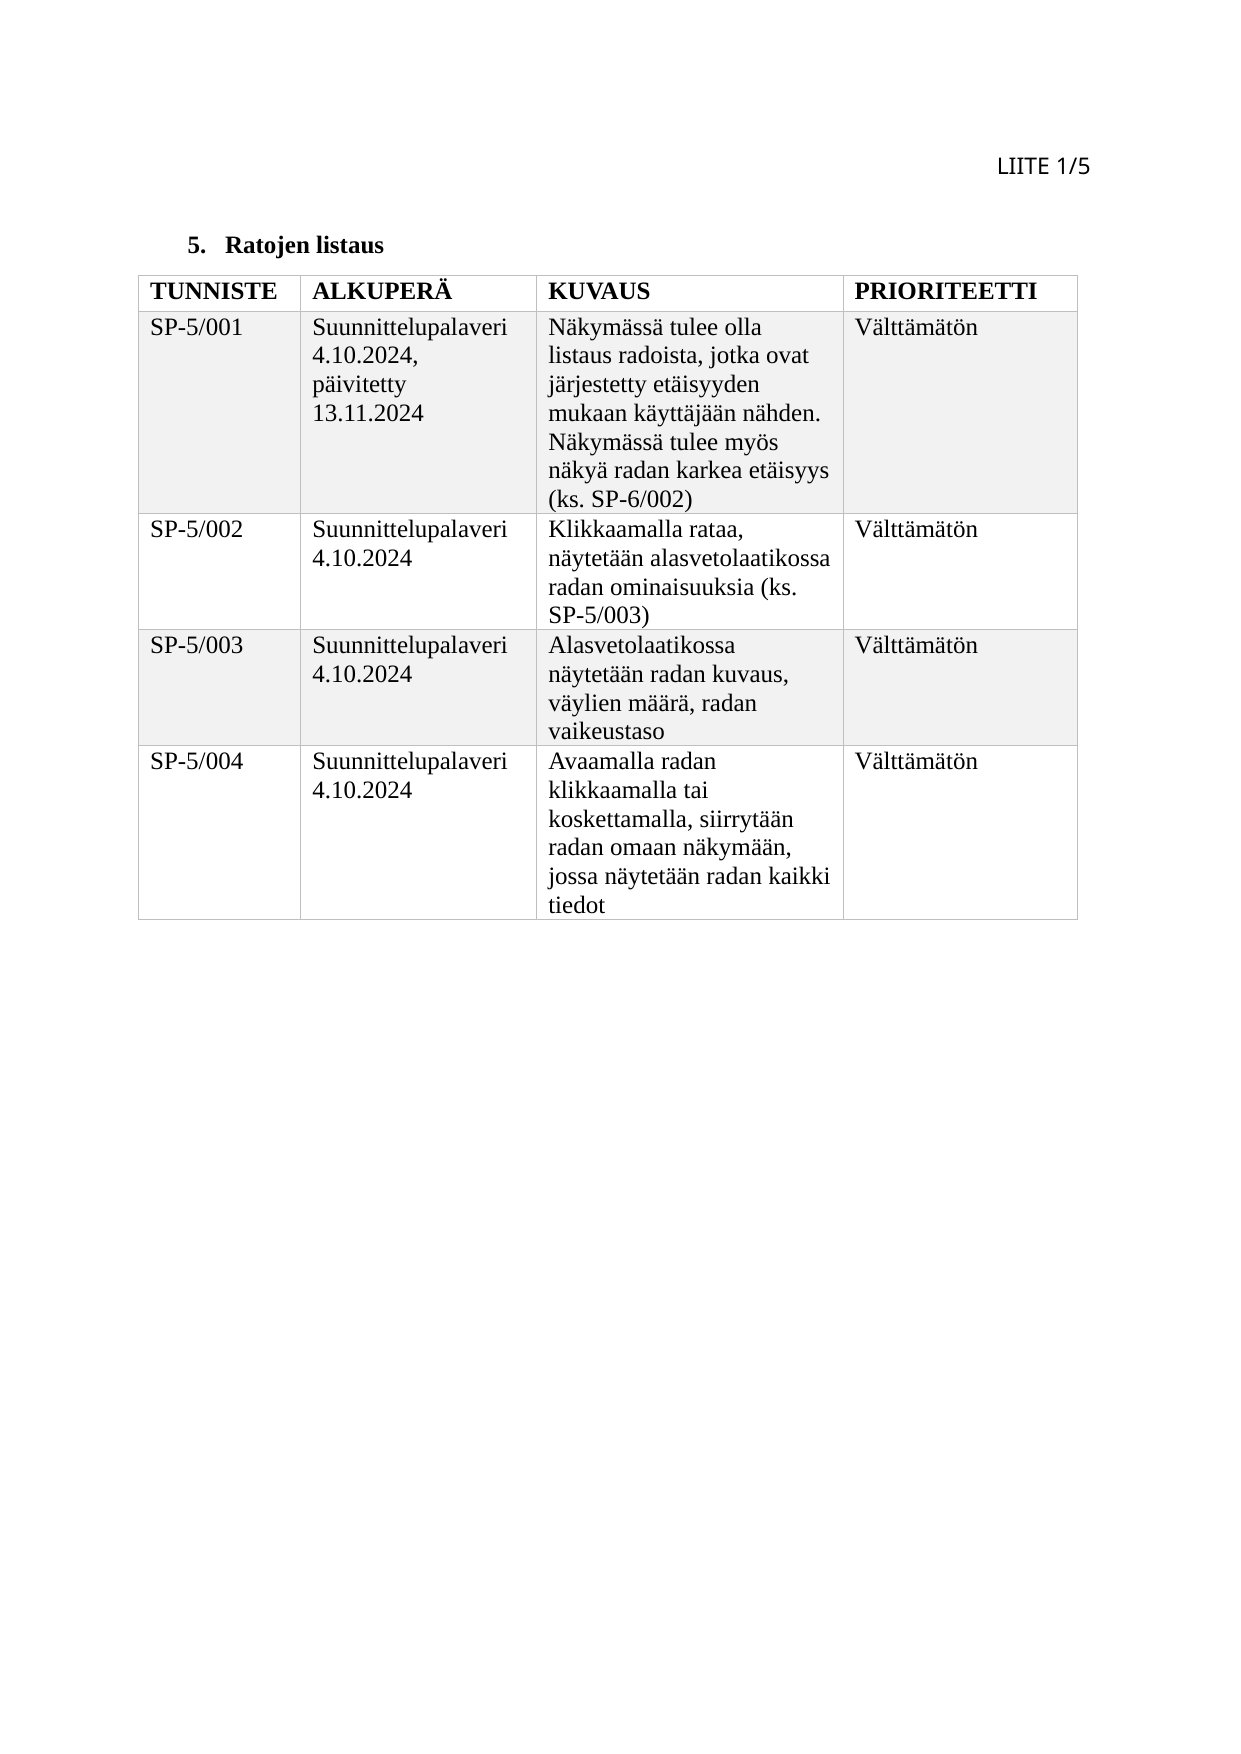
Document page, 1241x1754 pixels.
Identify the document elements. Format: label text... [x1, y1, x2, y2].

table_cell Suunnittelupalaveri 4.10.2024, päivitetty 13.11.2024 [301, 312, 536, 513]
table_header KUVAUS [537, 276, 843, 311]
table_header TUNNISTE [139, 276, 300, 311]
table_cell Välttämätön [844, 312, 1077, 513]
table_cell Alasvetolaatikossa näytetään radan kuvaus, väylien määrä, radan vaikeustaso [537, 630, 843, 745]
table_cell Suunnittelupalaveri 4.10.2024 [301, 630, 536, 745]
table_cell Näkymässä tulee olla listaus radoista, jotka ovat järjestetty etäisyyden mukaan käyttäjään nähden. Näkymässä tulee myös näkyä radan karkea etäisyys (ks. SP-6/002) [537, 312, 843, 513]
table_cell SP-5/003 [139, 630, 300, 745]
table_cell Suunnittelupalaveri 4.10.2024 [301, 746, 536, 919]
table_cell Klikkaamalla rataa, näytetään alasvetolaatikossa radan ominaisuuksia (ks. SP-5/003) [537, 514, 843, 629]
table_cell Välttämätön [844, 630, 1077, 745]
table_cell Välttämätön [844, 514, 1077, 629]
table_cell SP-5/002 [139, 514, 300, 629]
table_cell Välttämätön [844, 746, 1077, 919]
list Ratojen listaus [187, 230, 1090, 259]
table_header ALKUPERÄ [301, 276, 536, 311]
table_cell Suunnittelupalaveri 4.10.2024 [301, 514, 536, 629]
table_cell SP-5/004 [139, 746, 300, 919]
table_header PRIORITEETTI [844, 276, 1077, 311]
table_cell SP-5/001 [139, 312, 300, 513]
table_cell Avaamalla radan klikkaamalla tai koskettamalla, siirrytään radan omaan näkymään, jossa näytetään radan kaikki tiedot [537, 746, 843, 919]
